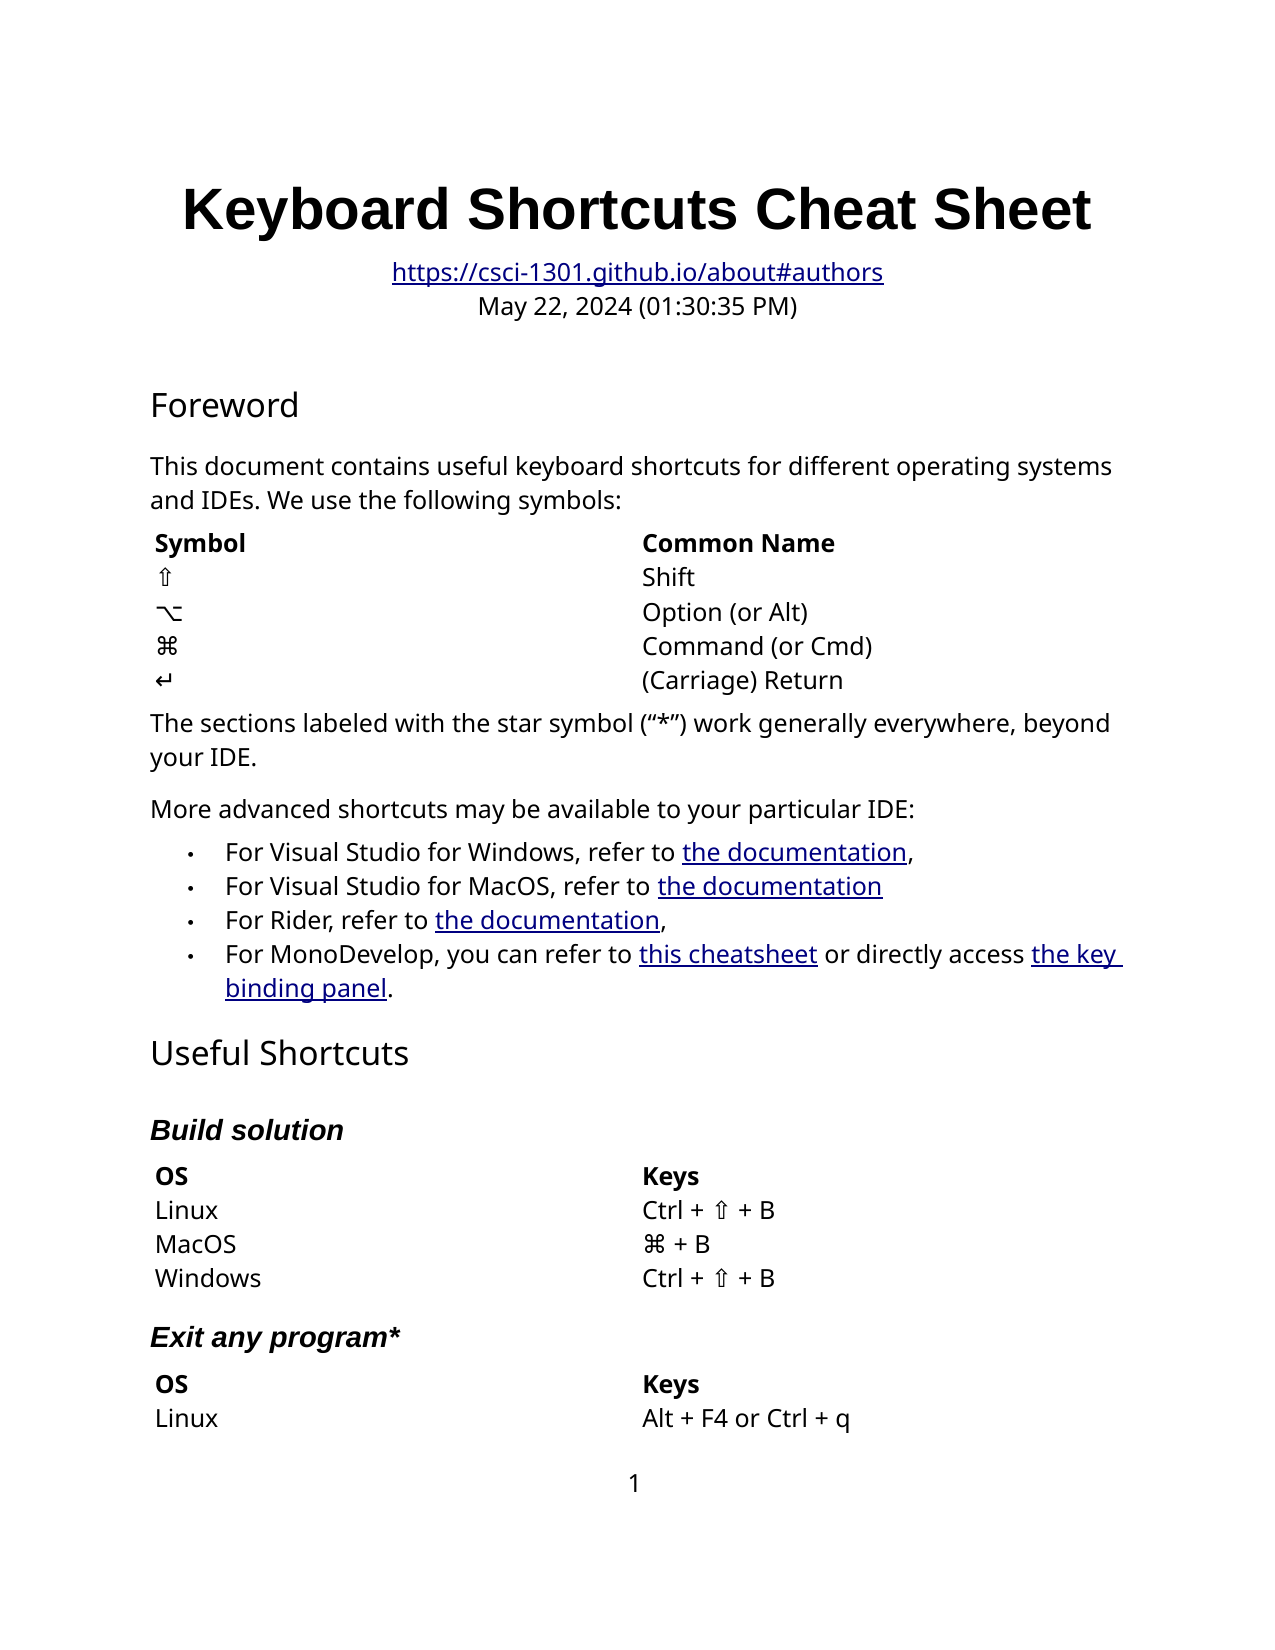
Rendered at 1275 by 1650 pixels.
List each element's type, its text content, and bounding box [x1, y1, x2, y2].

table_cell Alt + F4 or Ctrl + q [638, 1400, 1125, 1434]
subtitle Exit any program* [150, 1320, 1125, 1354]
text More advanced shortcuts may be available to your particular IDE: [150, 791, 1125, 825]
table_header Keys [638, 1366, 1125, 1400]
text This document contains useful keyboard shortcuts for different operating systems and IDEs. We use the following symbols: [150, 449, 1125, 517]
table_cell Linux [150, 1400, 637, 1434]
table_cell ↵ [150, 662, 637, 696]
table_cell MacOS [150, 1227, 637, 1261]
text May 22, 2024 (01:30:35 PM) [150, 289, 1125, 323]
table_cell ⌘ + B [638, 1227, 1125, 1261]
table_header OS [150, 1159, 637, 1193]
table_cell Ctrl + ⇧ + B [638, 1193, 1125, 1227]
list For Rider, refer to the documentation, [187, 902, 1125, 937]
table_cell Command (or Cmd) [638, 628, 1125, 662]
table_cell ⌥ [150, 594, 637, 628]
subtitle Build solution [150, 1113, 1125, 1146]
text The sections labeled with the star symbol (“*”) work generally everywhere, beyond your IDE. [150, 705, 1125, 773]
table_cell ⇧ [150, 560, 637, 594]
table_cell Shift [638, 560, 1125, 594]
table_cell Windows [150, 1261, 637, 1295]
table_header Common Name [638, 526, 1125, 560]
text https://csci-1301.github.io/about#authors [150, 254, 1125, 289]
table_cell (Carriage) Return [638, 662, 1125, 696]
list For Visual Studio for Windows, refer to the documentation, [187, 834, 1125, 868]
table_cell Linux [150, 1193, 637, 1227]
table_header Symbol [150, 526, 637, 560]
table_cell ⌘ [150, 628, 637, 662]
list For Visual Studio for MacOS, refer to the documentation [187, 868, 1125, 902]
table_cell Option (or Alt) [638, 594, 1125, 628]
list For MonoDevelop, you can refer to this cheatsheet or directly access the key binding panel. [187, 937, 1125, 1005]
table_header OS [150, 1366, 637, 1400]
title Keyboard Shortcuts Cheat Sheet [150, 175, 1125, 242]
table_header Keys [638, 1159, 1125, 1193]
subtitle Useful Shortcuts [150, 1030, 1125, 1075]
table_cell Ctrl + ⇧ + B [638, 1261, 1125, 1295]
subtitle Foreword [150, 382, 1125, 427]
